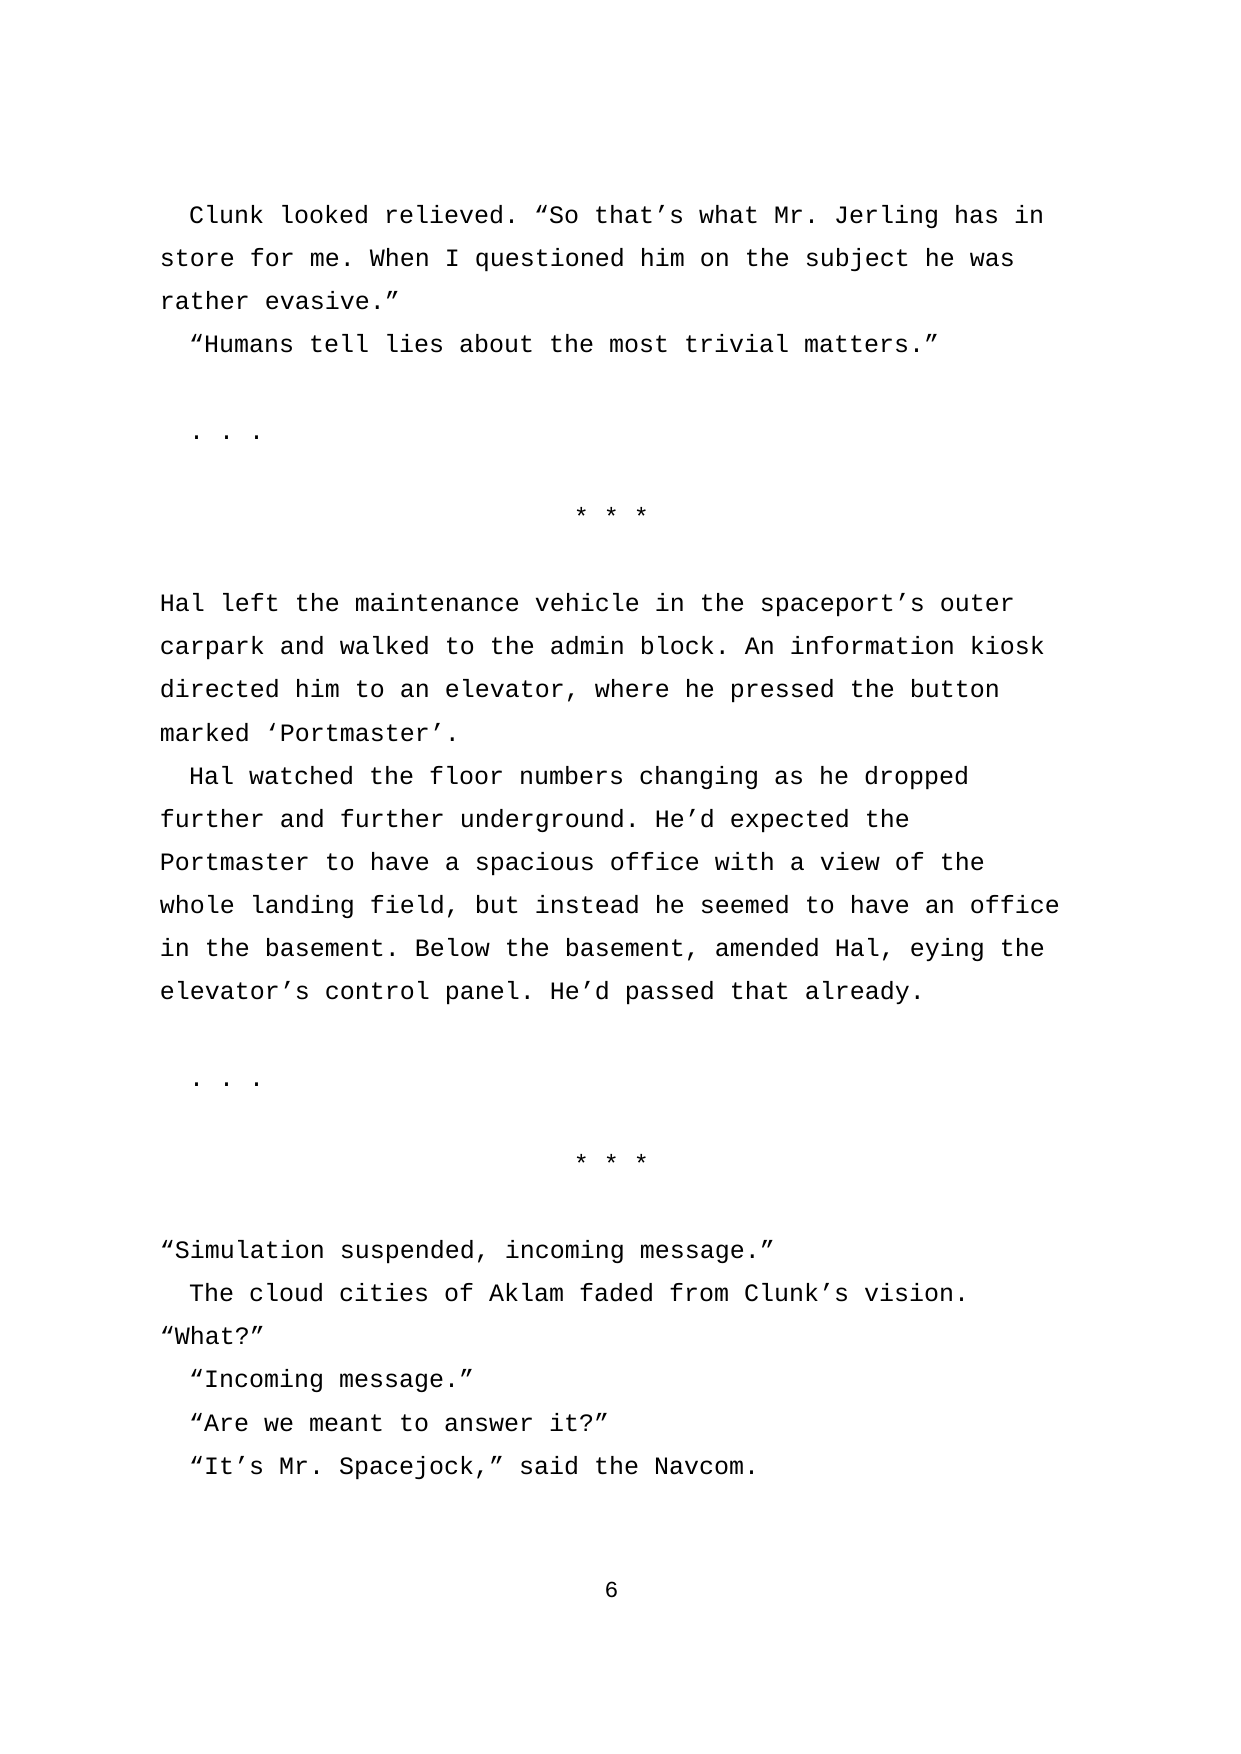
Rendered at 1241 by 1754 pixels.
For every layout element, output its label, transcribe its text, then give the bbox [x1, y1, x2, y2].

text Hal watched the floor numbers changing as he dropped further and further underground. He’d expected the Portmaster to have a spacious office with a view of the whole landing field, but instead he seemed to have an office in the basement. Below the basement, amended Hal, eying the elevator’s control panel. He’d passed that already. [159, 749, 1063, 1008]
text “Are we meant to answer it?” [159, 1396, 1063, 1439]
text The cloud cities of Aklam faded from Clunk’s vision. “What?” [159, 1267, 1063, 1353]
text . . . [159, 404, 1063, 448]
subtitle * * * [159, 491, 1063, 534]
text “Incoming message.” [159, 1353, 1063, 1396]
text “Humans tell lies about the most trivial matters.” [159, 318, 1063, 361]
text “It’s Mr. Spacejock,” said the Navcom. [159, 1439, 1063, 1483]
text . . . [159, 1051, 1063, 1094]
text Hal left the maintenance vehicle in the spaceport’s outer carpark and walked to the admin block. An information kiosk directed him to an elevator, where he pressed the button marked ‘Portmaster’. [159, 577, 1063, 749]
text Clunk looked relieved. “So that’s what Mr. Jerling has in store for me. When I questioned him on the subject he was rather evasive.” [159, 189, 1063, 318]
text “Simulation suspended, incoming message.” [159, 1224, 1063, 1267]
subtitle * * * [159, 1138, 1063, 1181]
